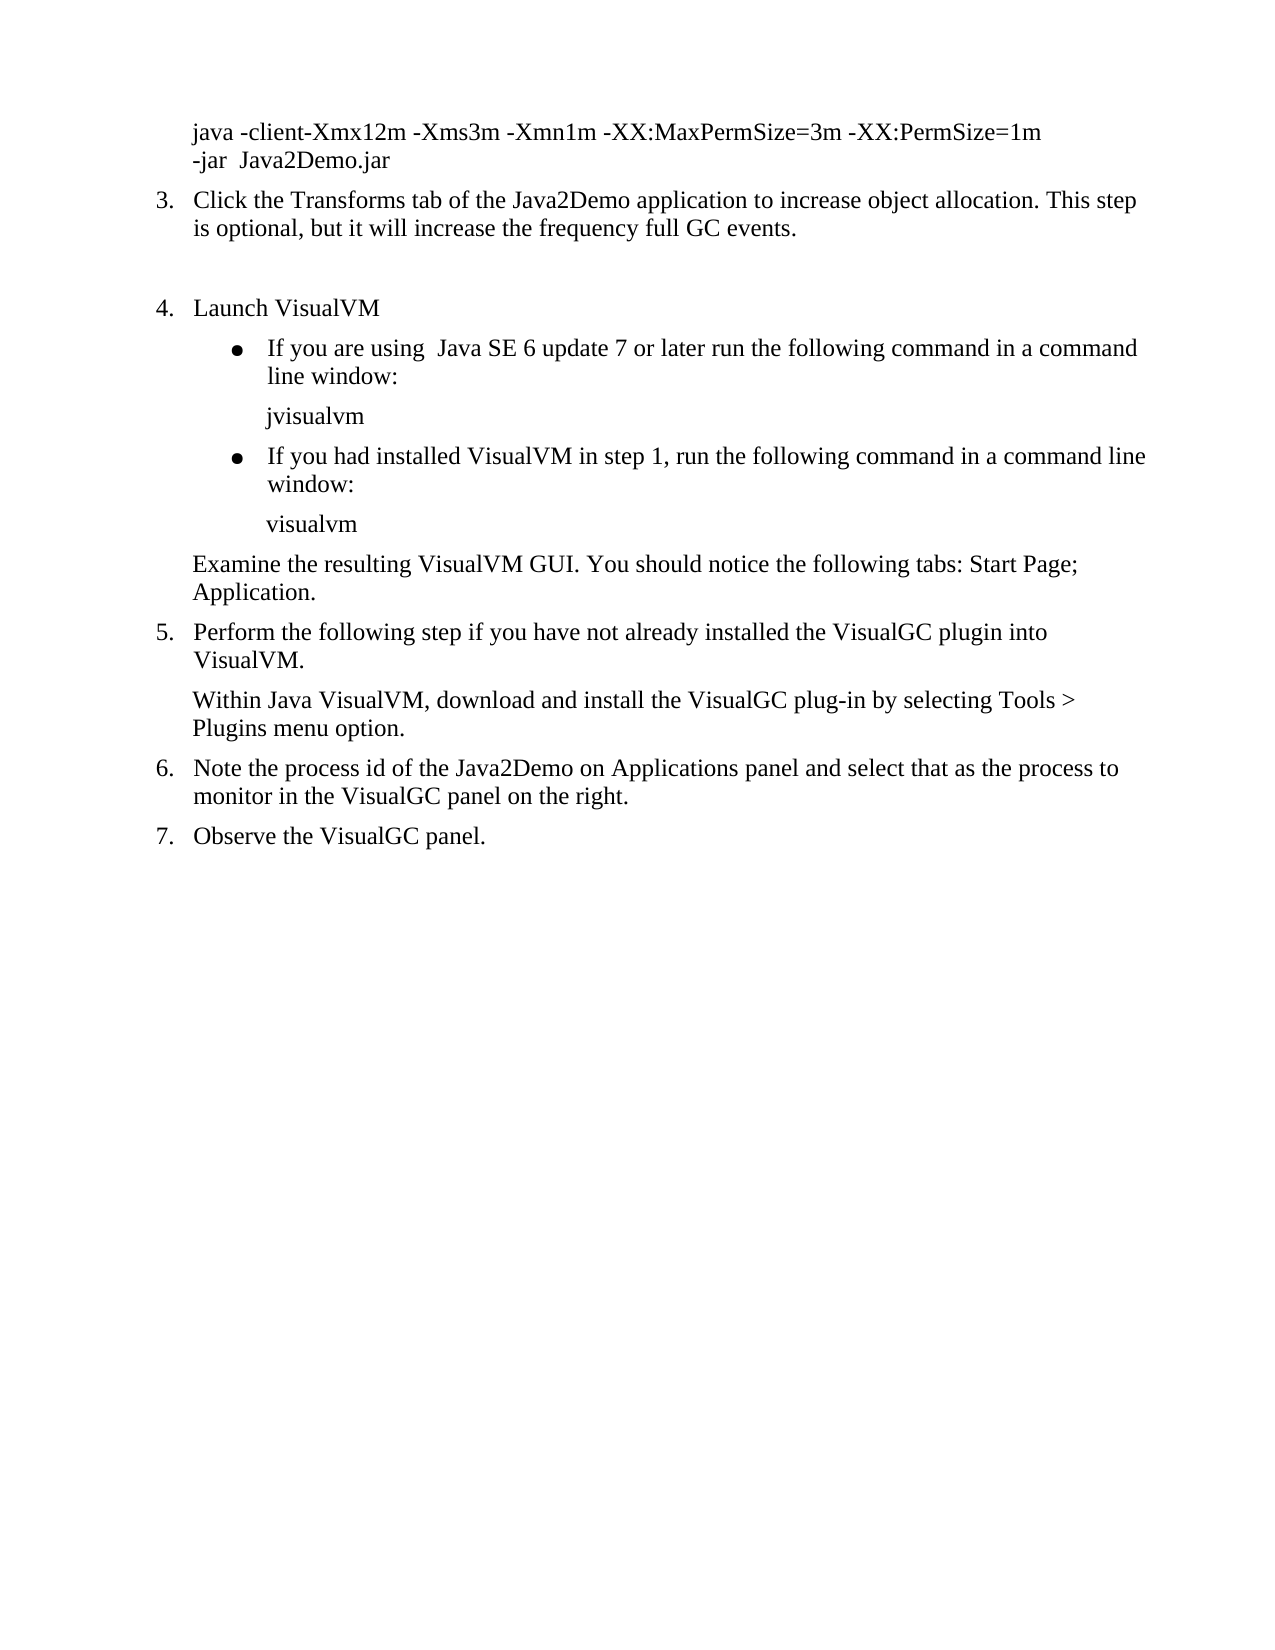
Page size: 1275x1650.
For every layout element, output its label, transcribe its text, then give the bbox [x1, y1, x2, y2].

text jvisualvm [266, 402, 1157, 430]
list Observe the VisualGC panel. [156, 822, 1157, 850]
list Note the process id of the Java2Demo on Applications panel and select that as the process to monitor in the VisualGC panel on the right. [156, 754, 1157, 810]
text java -client-Xmx12m -Xms3m -Xmn1m -XX:MaxPermSize=3m -XX:PermSize=1m -jar Java2Demo.jar [192, 118, 1157, 173]
text Within Java VisualVM, download and install the VisualGC plug-in by selecting Tools > Plugins menu option. [192, 686, 1157, 742]
list Launch VisualVM [156, 294, 1157, 322]
list Click the Transforms tab of the Java2Demo application to increase object allocation. This step is optional, but it will increase the frequency full GC events. [156, 186, 1157, 241]
text Examine the resulting VisualVM GUI. You should notice the following tabs: Start Page; Application. [192, 551, 1157, 606]
list If you had installed VisualVM in step 1, run the following command in a command line window: [229, 442, 1157, 498]
list If you are using Java SE 6 update 7 or later run the following command in a command line window: [229, 334, 1157, 390]
text visualvm [266, 510, 1157, 538]
list Perform the following step if you have not already installed the VisualGC plugin into VisualVM. [156, 618, 1157, 674]
